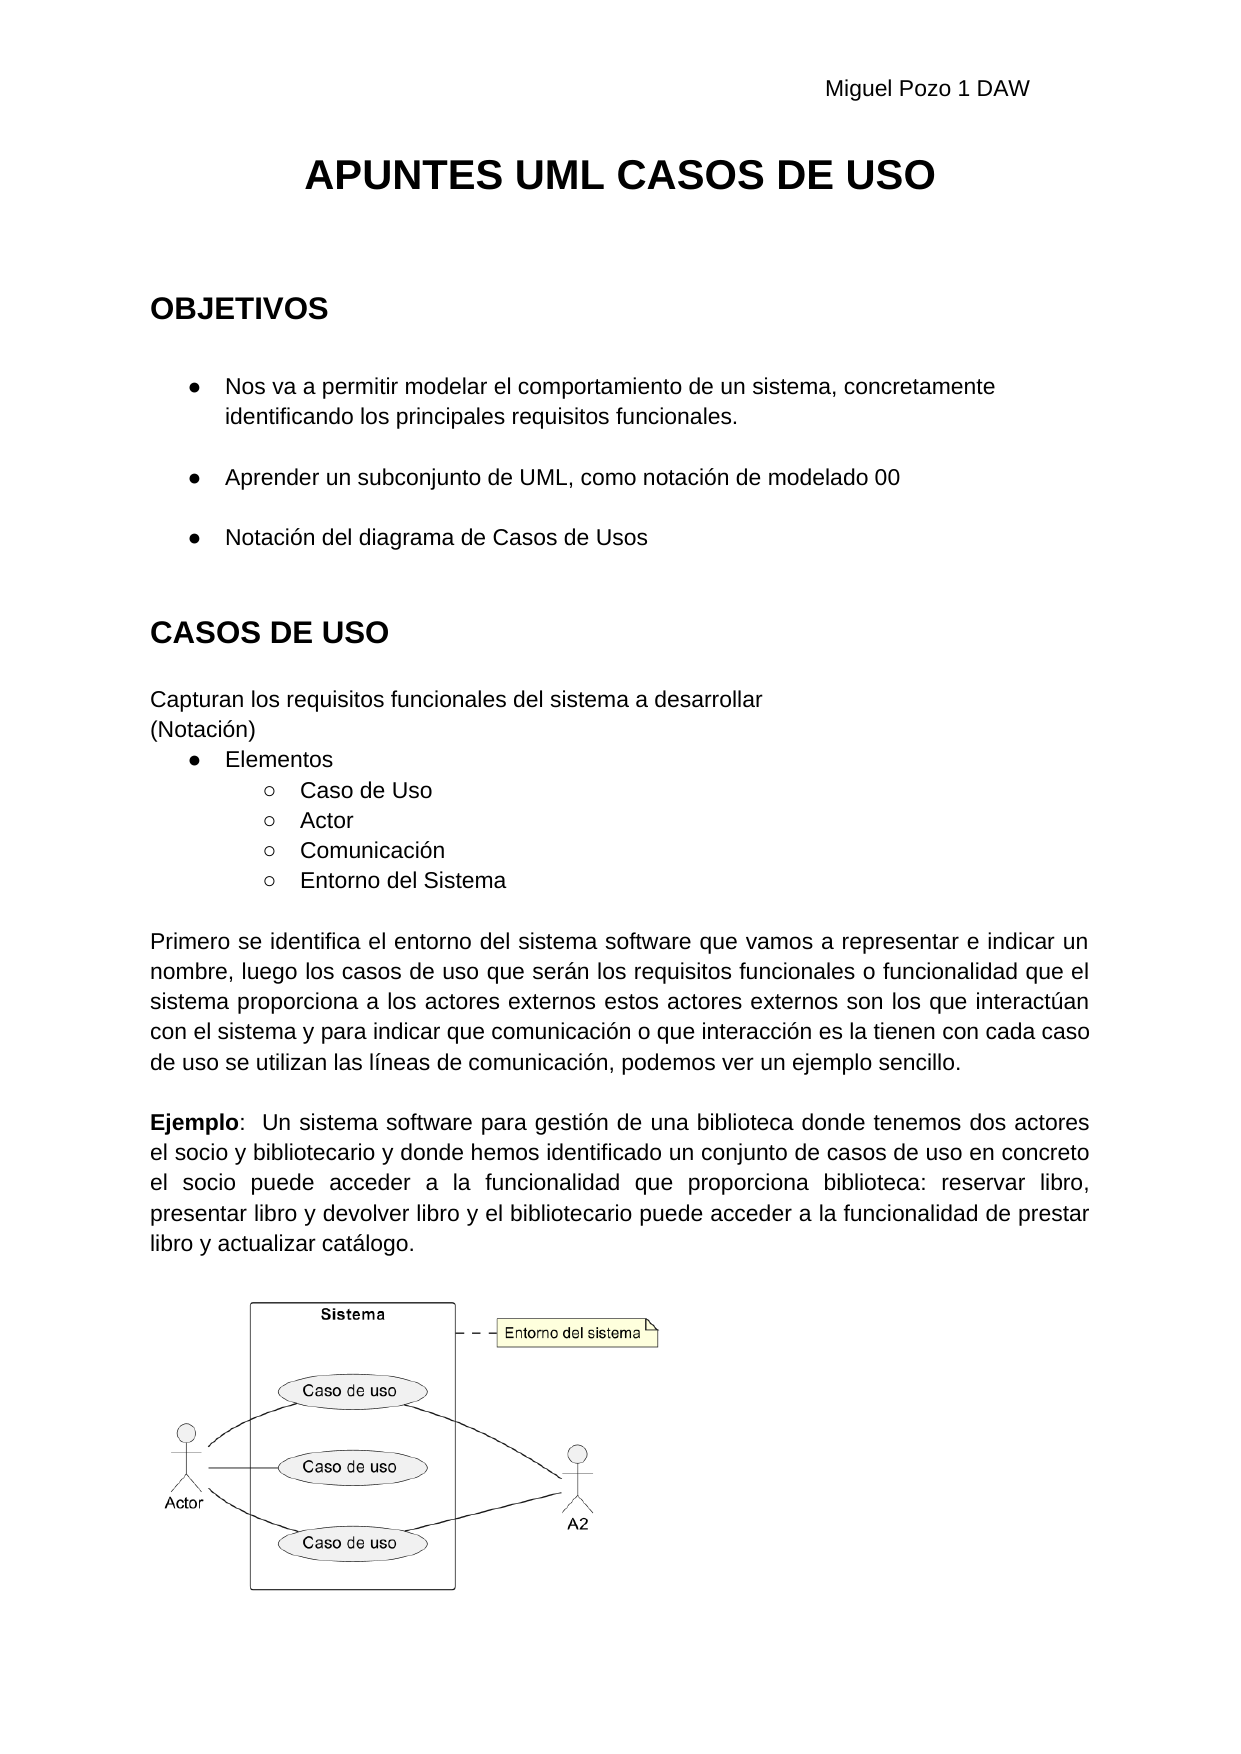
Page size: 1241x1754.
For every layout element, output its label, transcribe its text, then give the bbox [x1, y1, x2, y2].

text CASOS DE USO [150, 614, 1090, 651]
text APUNTES UML CASOS DE USO [150, 150, 1090, 198]
text OBJETIVOS [150, 290, 1090, 326]
list Actor [262, 807, 1090, 833]
list Entorno del Sistema [262, 867, 1090, 894]
list Comunicación [262, 837, 1090, 863]
picture [159, 1295, 665, 1596]
list Caso de Uso [262, 777, 1090, 803]
list Elementos [187, 746, 1090, 773]
list Aprender un subconjunto de UML, como notación de modelado 00 [187, 463, 1090, 490]
text Capturan los requisitos funcionales del sistema a desarrollar [150, 686, 1090, 712]
text Ejemplo: Un sistema software para gestión de una biblioteca donde tenemos dos actores el socio y bibliotecario y donde hemos identificado un conjunto de casos de uso en concreto el socio puede acceder a la funcionalidad que proporciona biblioteca: reservar libro, presentar libro y devolver libro y el bibliotecario puede acceder a la funcionalidad de prestar libro y actualizar catálogo. [150, 1109, 1090, 1256]
list Nos va a permitir modelar el comportamiento de un sistema, concretamente identificando los principales requisitos funcionales. [187, 373, 1090, 429]
text (Notación) [150, 716, 1090, 743]
text Primero se identifica el entorno del sistema software que vamos a representar e indicar un nombre, luego los casos de uso que serán los requisitos funcionales o funcionalidad que el sistema proporciona a los actores externos estos actores externos son los que interactúan con el sistema y para indicar que comunicación o que interacción es la tienen con cada caso de uso se utilizan las líneas de comunicación, podemos ver un ejemplo sencillo. [150, 928, 1090, 1075]
list Notación del diagrama de Casos de Usos [187, 524, 1090, 550]
